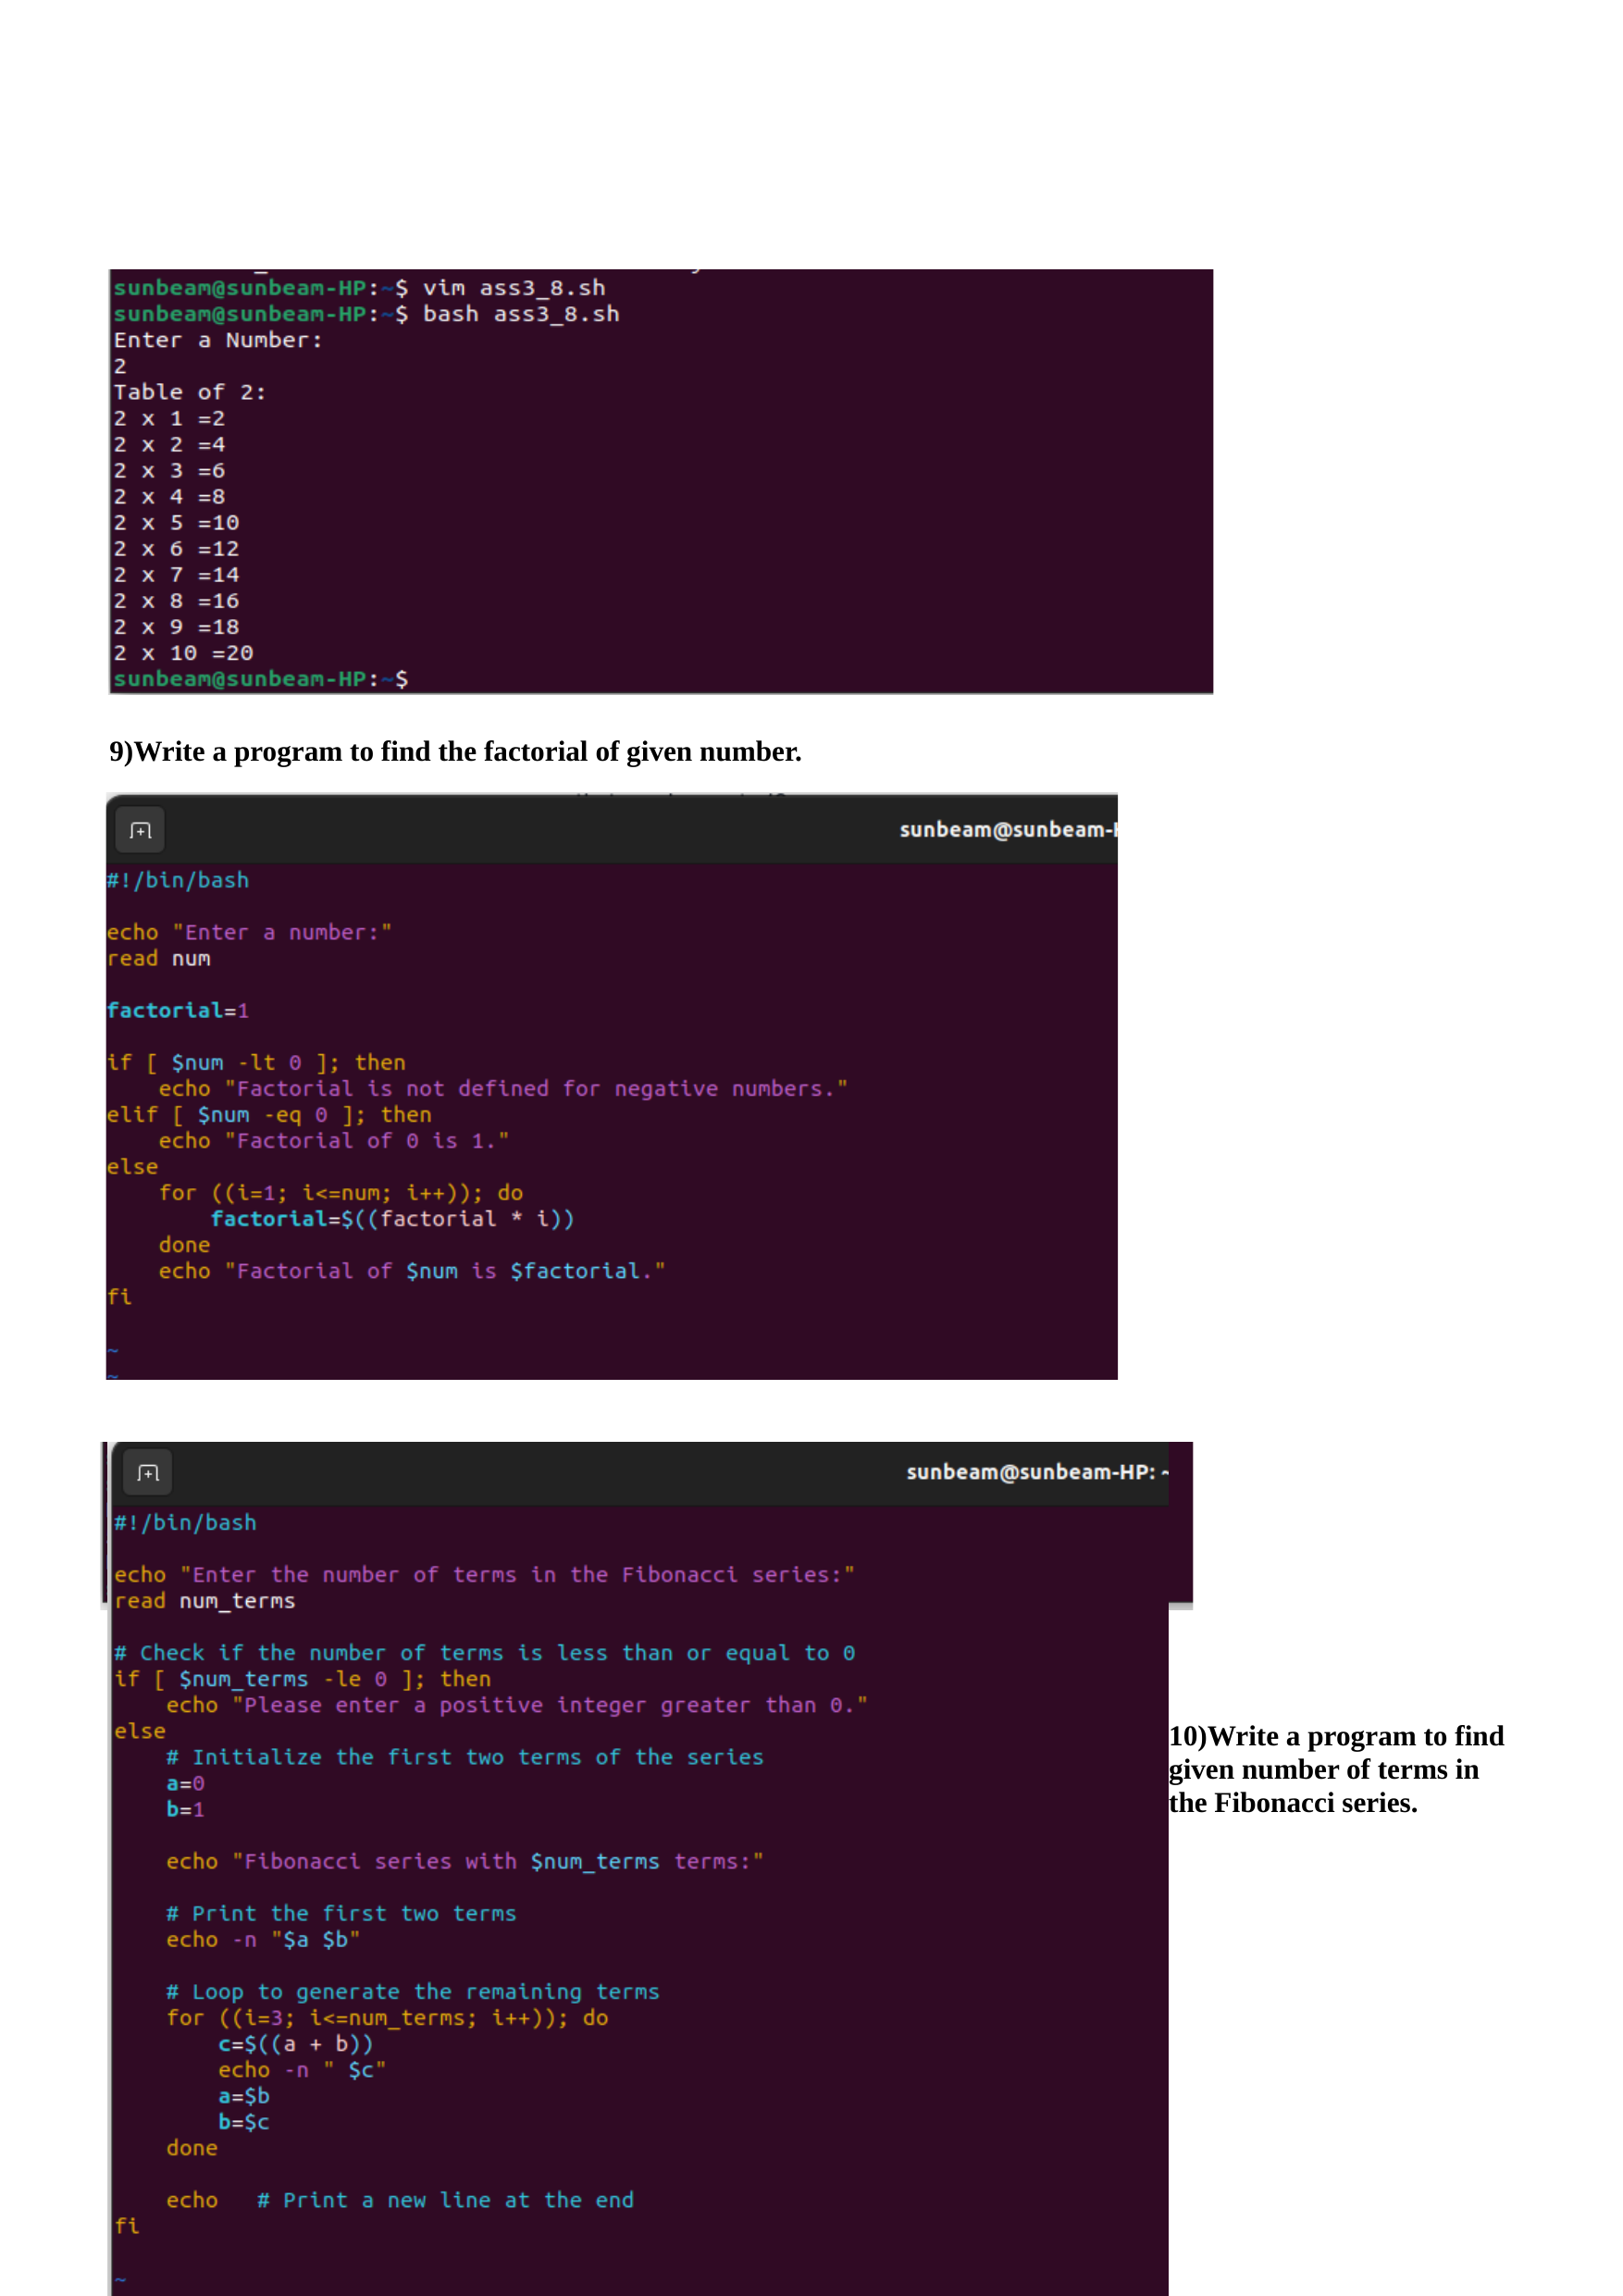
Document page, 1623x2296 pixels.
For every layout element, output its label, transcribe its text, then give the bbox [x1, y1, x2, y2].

text 9)Write a program to find the factorial of given number. [109, 735, 1514, 768]
text 10)Write a program to find given number of terms in the Fibonacci series. [1169, 1719, 1514, 1818]
